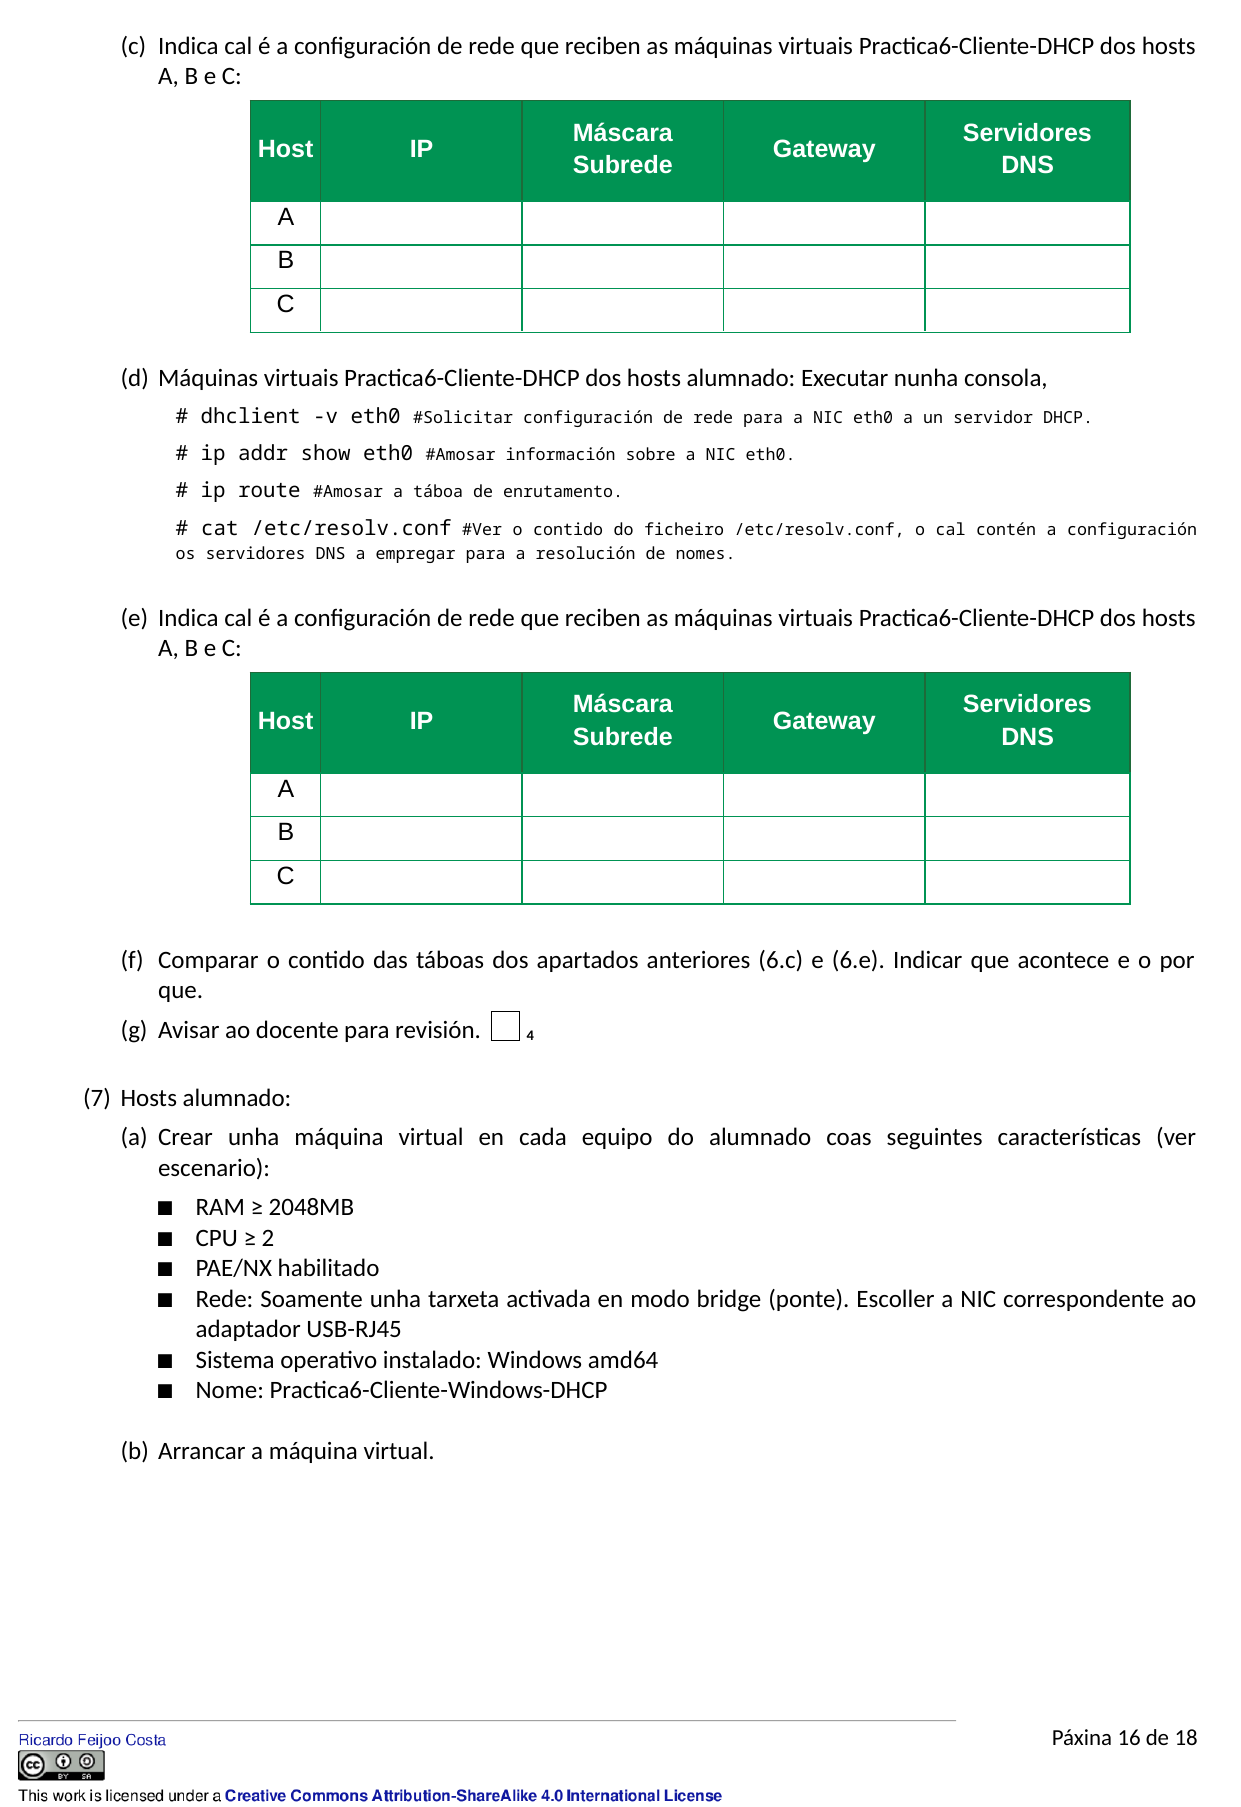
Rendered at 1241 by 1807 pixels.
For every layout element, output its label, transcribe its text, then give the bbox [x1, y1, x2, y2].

table_cell [724, 774, 924, 816]
table_cell A [251, 202, 320, 244]
list Comparar o contido das táboas dos apartados anteriores (6.c) e (6.e). Indicar que acontece e o por que. [120, 944, 1197, 1005]
table_cell A [251, 774, 320, 816]
list Hosts alumnado: [83, 1082, 1197, 1113]
table_header IP [321, 101, 521, 200]
list Avisar ao docente para revisión. 4 [120, 1014, 1197, 1044]
list RAM ≥ 2048MB [158, 1191, 1197, 1222]
table_cell [321, 861, 521, 903]
table_cell [321, 774, 521, 816]
table_header Servidores DNS [926, 101, 1129, 200]
table_cell [321, 289, 521, 331]
list PAE/NX habilitado [158, 1252, 1197, 1283]
table_cell C [251, 289, 320, 331]
list Indica cal é a configuración de rede que reciben as máquinas virtuais Practica6-Cliente-DHCP dos hosts A, B e C: [120, 30, 1197, 91]
table_cell [523, 861, 723, 903]
list # cat /etc/resolv.conf #Ver o contido do ficheiro /etc/resolv.conf, o cal contén a configuración os servidores DNS a empregar para a resolución de nomes. [140, 513, 1197, 564]
list # ip route #Amosar a táboa de enrutamento. [140, 476, 1197, 504]
table_cell [523, 246, 723, 288]
table_header Host [251, 673, 320, 772]
table_cell C [251, 861, 320, 903]
table_cell [724, 202, 924, 244]
table_cell [926, 289, 1129, 331]
list # dhclient -v eth0 #Solicitar configuración de rede para a NIC eth0 a un servidor DHCP. [140, 401, 1197, 430]
table_cell [926, 774, 1129, 816]
list Indica cal é a configuración de rede que reciben as máquinas virtuais Practica6-Cliente-DHCP dos hosts A, B e C: [120, 602, 1197, 663]
table_cell B [251, 817, 320, 859]
list Sistema operativo instalado: Windows amd64 [158, 1344, 1197, 1374]
table_cell B [251, 246, 320, 288]
list CPU ≥ 2 [158, 1222, 1197, 1252]
table_header Máscara Subrede [523, 673, 723, 772]
table_header Máscara Subrede [523, 101, 723, 200]
table_cell [724, 861, 924, 903]
list Crear unha máquina virtual en cada equipo do alumnado coas seguintes características (ver escenario): [120, 1121, 1197, 1182]
picture [8, 1715, 957, 1806]
table_cell [321, 817, 521, 859]
table_cell [523, 202, 723, 244]
table_header Gateway [724, 673, 924, 772]
table_cell [926, 861, 1129, 903]
list Nome: Practica6-Cliente-Windows-DHCP [158, 1374, 1197, 1405]
table_header Gateway [724, 101, 924, 200]
list Arrancar a máquina virtual. [120, 1435, 1197, 1466]
table_cell [321, 202, 521, 244]
table_header Servidores DNS [926, 673, 1129, 772]
table_cell [523, 289, 723, 331]
table_cell [724, 246, 924, 288]
table_cell [926, 246, 1129, 288]
table_cell [926, 202, 1129, 244]
table_cell [724, 289, 924, 331]
table_header IP [321, 673, 521, 772]
table_header Host [251, 101, 320, 200]
table_cell [926, 817, 1129, 859]
table_cell [523, 817, 723, 859]
list # ip addr show eth0 #Amosar información sobre a NIC eth0. [140, 438, 1197, 467]
list Máquinas virtuais Practica6-Cliente-DHCP dos hosts alumnado: Executar nunha consola, [120, 362, 1197, 392]
table_cell [724, 817, 924, 859]
table_cell [321, 246, 521, 288]
list Rede: Soamente unha tarxeta activada en modo bridge (ponte). Escoller a NIC correspondente ao adaptador USB-RJ45 [158, 1283, 1197, 1344]
table_cell [523, 774, 723, 816]
